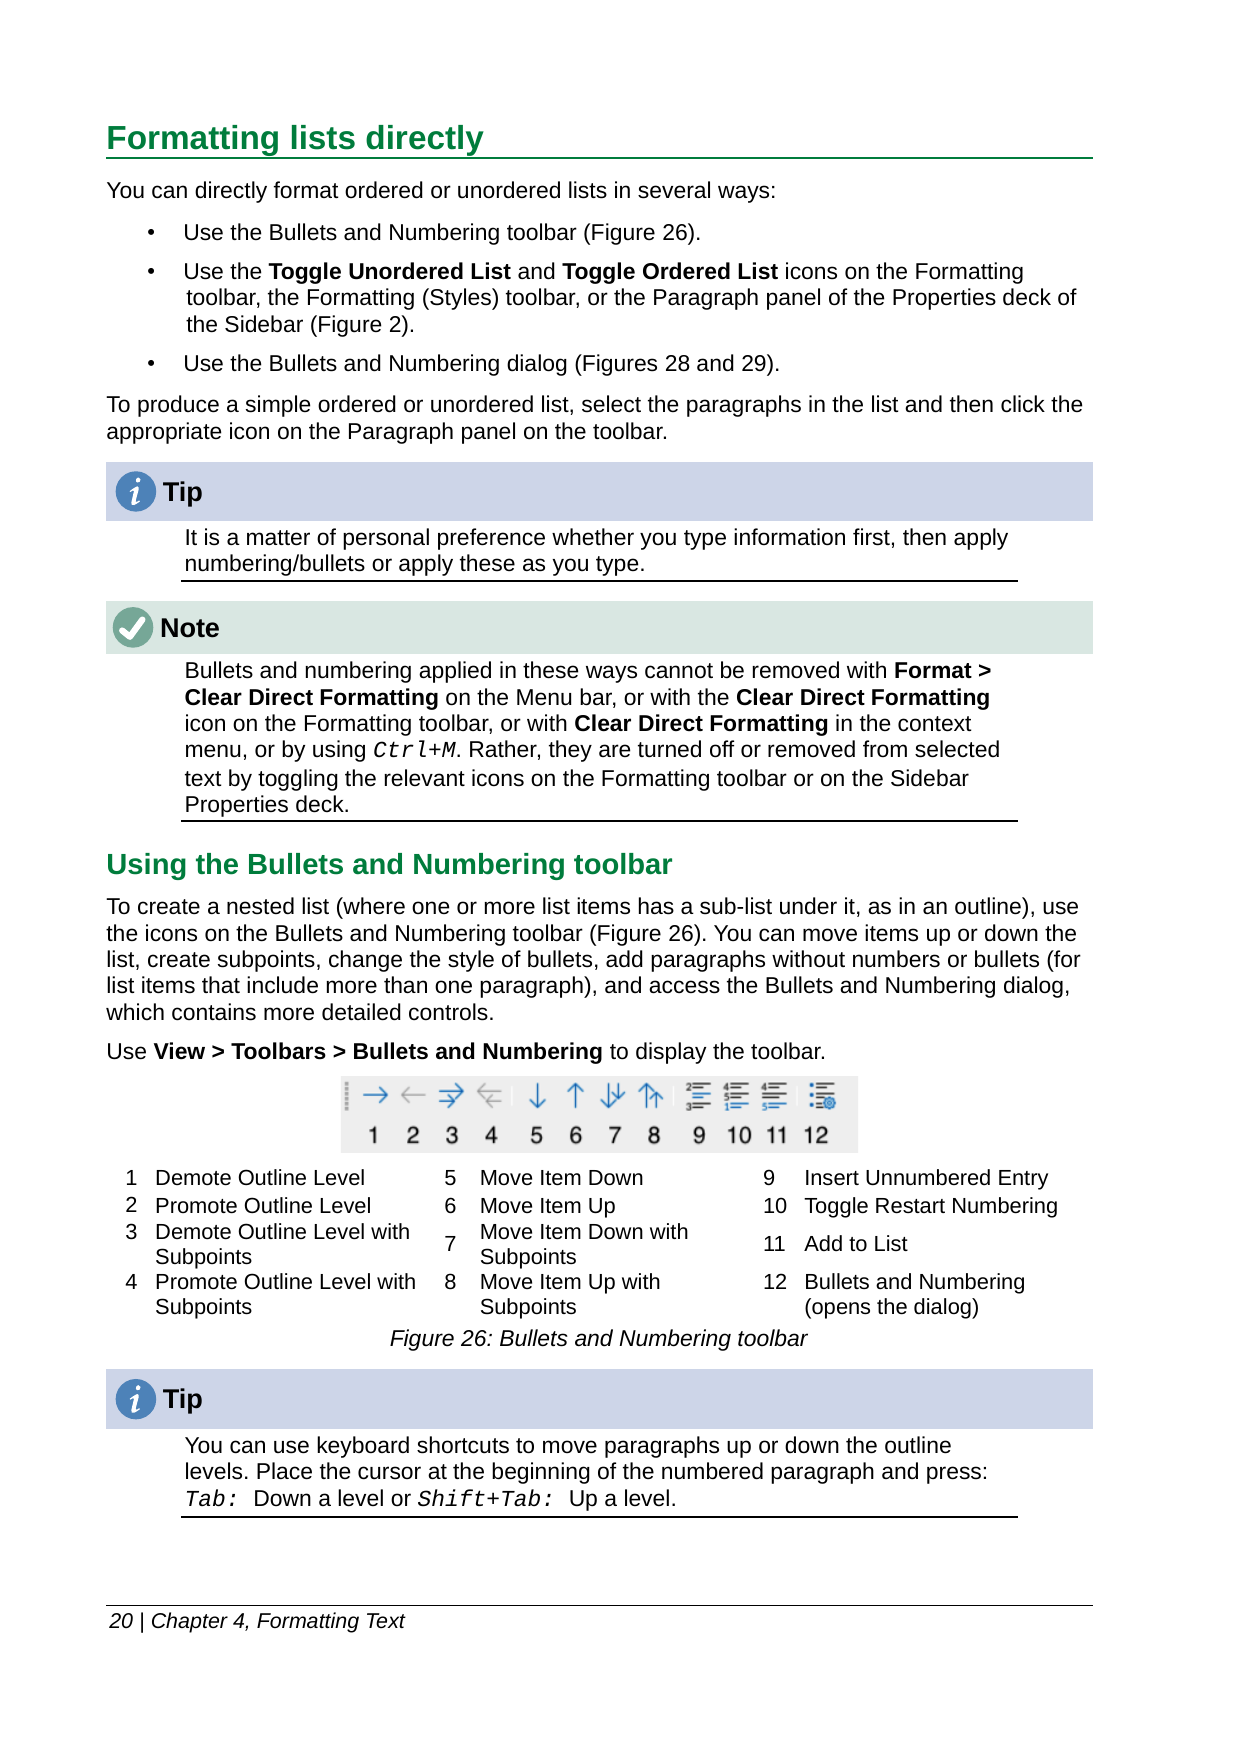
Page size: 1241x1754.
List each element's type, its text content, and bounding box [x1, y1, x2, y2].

table_cell Add to List [804, 1219, 1074, 1269]
subtitle Formatting lists directly [106, 118, 1093, 157]
text To create a nested list (where one or more list items has a sub-list under it, as in an outline), use the icons on the Bullets and Numbering toolbar (Figure 26). You can move items up or down the list, create subpoints, change the style of bullets, add paragraphs without numbers or bullets (for list items that include more than one paragraph), and access the Bullets and Numbering dialog, which contains more detailed controls. [106, 893, 1093, 1025]
table_header 9 [763, 1165, 804, 1192]
table_cell 11 [763, 1219, 804, 1269]
table_header 1 [125, 1165, 155, 1192]
table_cell 4 [125, 1269, 155, 1319]
list Use the Bullets and Numbering toolbar (Figure 26). [144, 216, 1093, 246]
text To produce a simple ordered or unordered list, select the paragraphs in the list and then click the appropriate icon on the Paragraph panel on the toolbar. [106, 391, 1093, 444]
table_cell 7 [444, 1219, 479, 1269]
table_header 5 [444, 1165, 479, 1192]
table_cell Toggle Restart Numbering [804, 1192, 1074, 1219]
list You can directly format ordered or unordered lists in several ways: [106, 177, 1093, 204]
table_cell Demote Outline Level with Subpoints [155, 1219, 444, 1269]
table_cell Promote Outline Level [155, 1192, 444, 1219]
text You can use keyboard shortcuts to move paragraphs up or down the outline levels. Place the cursor at the beginning of the numbered paragraph and press: Tab: Down a level or Shift+Tab: Up a level. [181, 1429, 1018, 1516]
text Figure 26: Bullets and Numbering toolbar [107, 1325, 1092, 1352]
table_cell 12 [763, 1269, 804, 1319]
picture [340, 1076, 859, 1153]
subtitle Tip [106, 462, 1093, 521]
table_cell 6 [444, 1192, 479, 1219]
table_cell 2 [125, 1192, 155, 1219]
table_cell Move Item Up with Subpoints [480, 1269, 763, 1319]
subtitle Using the Bullets and Numbering toolbar [106, 847, 1093, 881]
table_cell Promote Outline Level with Subpoints [155, 1269, 444, 1319]
subtitle Tip [106, 1369, 1093, 1429]
table_cell Bullets and Numbering (opens the dialog) [804, 1269, 1074, 1319]
text Bullets and numbering applied in these ways cannot be removed with Format > Clear Direct Formatting on the Menu bar, or with the Clear Direct Formatting icon on the Formatting toolbar, or with Clear Direct Formatting in the context menu, or by using Ctrl+M. Rather, they are turned off or removed from selected text by toggling the relevant icons on the Formatting toolbar or on the Sidebar Properties deck. [181, 654, 1018, 820]
list Use the Toggle Unordered List and Toggle Ordered List icons on the Formatting toolbar, the Formatting (Styles) toolbar, or the Paragraph panel of the Properties deck of the Sidebar (Figure 2). [144, 255, 1093, 337]
table_cell 3 [125, 1219, 155, 1269]
table_cell 8 [444, 1269, 479, 1319]
table_cell Move Item Down with Subpoints [480, 1219, 763, 1269]
table_cell 10 [763, 1192, 804, 1219]
table_header Demote Outline Level [155, 1165, 444, 1192]
subtitle Note [106, 601, 1093, 654]
table_header Move Item Down [480, 1165, 763, 1192]
text It is a matter of personal preference whether you type information first, then apply numbering/bullets or apply these as you type. [181, 521, 1018, 580]
table_header Insert Unnumbered Entry [804, 1165, 1074, 1192]
list Use the Bullets and Numbering dialog (Figures 28 and 29). [144, 347, 1093, 379]
table_cell Move Item Up [480, 1192, 763, 1219]
text Use View > Toolbars > Bullets and Numbering to display the toolbar. [106, 1038, 1093, 1064]
